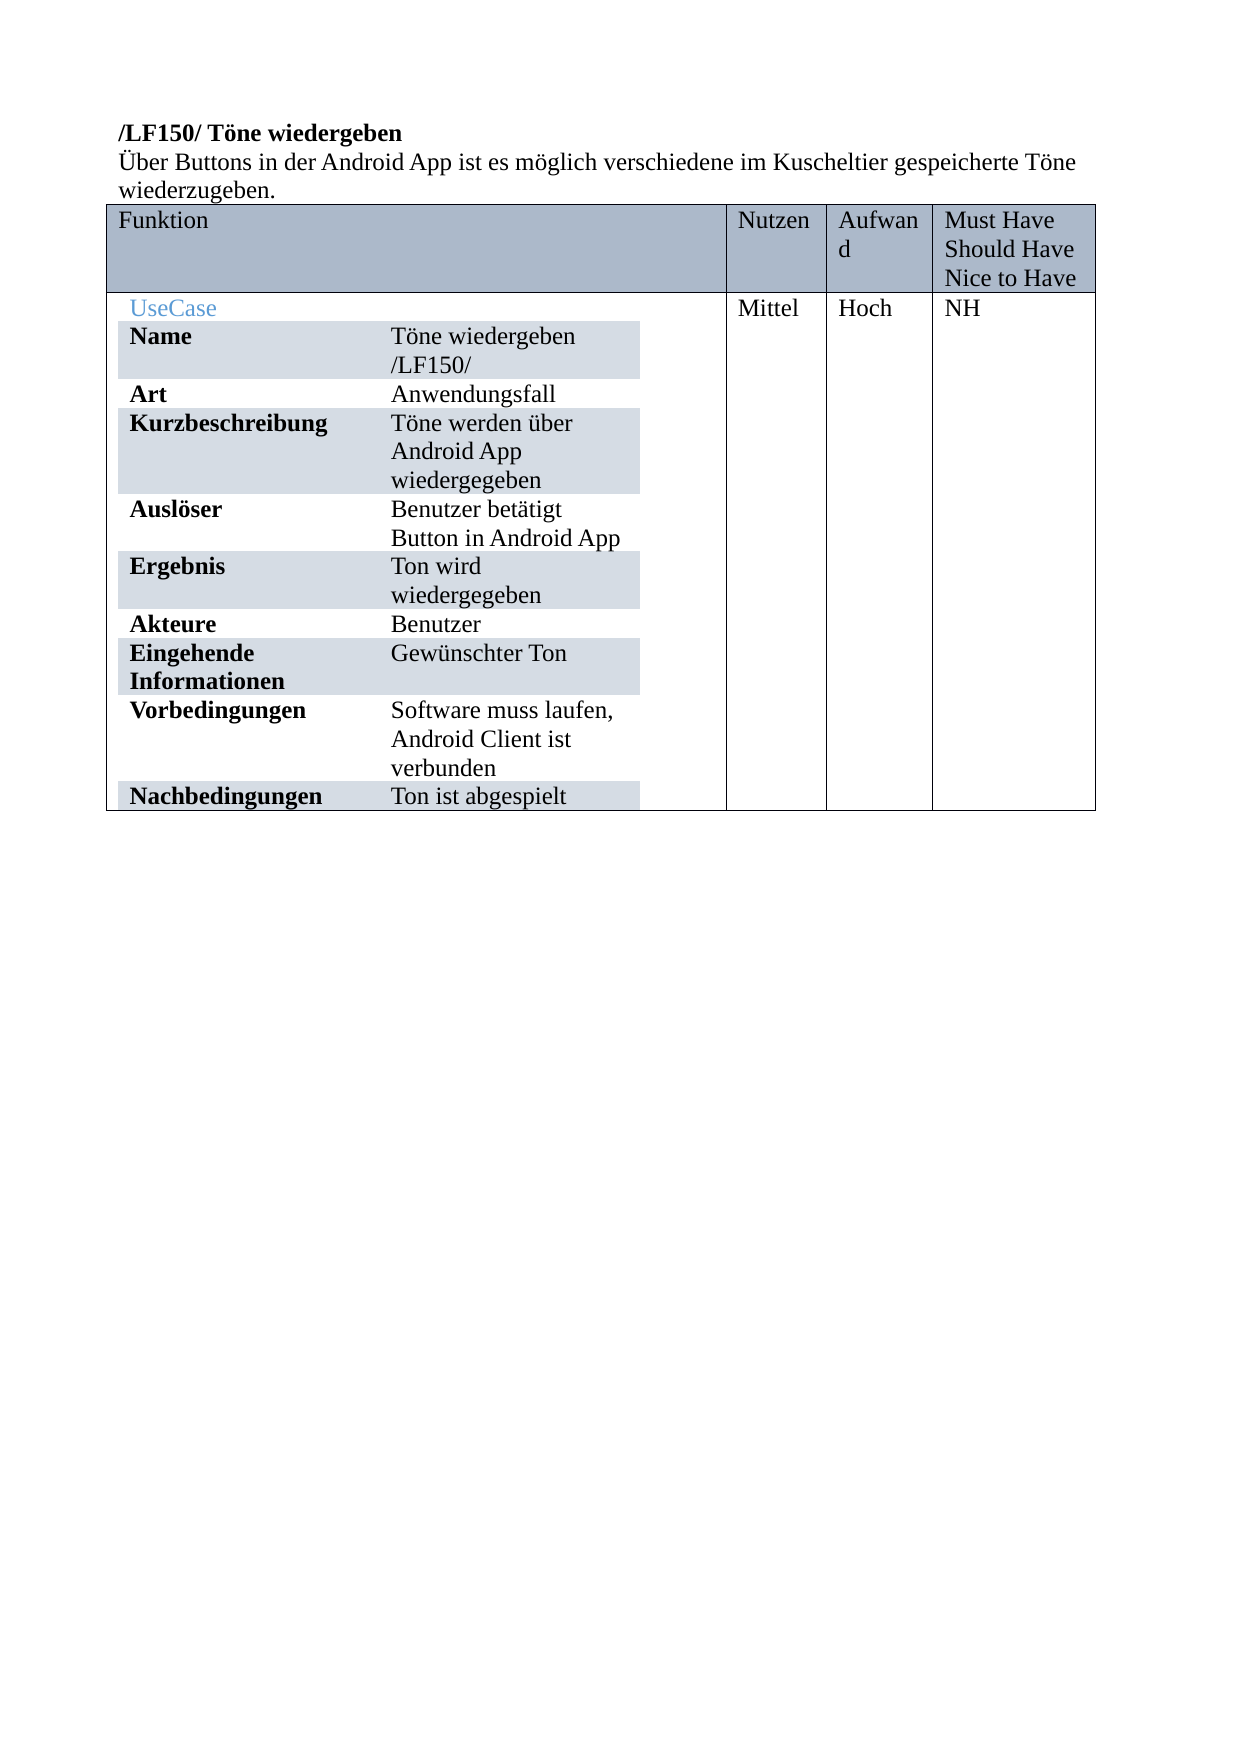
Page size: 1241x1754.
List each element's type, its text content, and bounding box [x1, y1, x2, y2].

table_header Nutzen [727, 205, 826, 292]
table_cell Akteure [118, 609, 379, 638]
table_cell Benutzer betätigt Button in Android App [379, 494, 640, 551]
table_cell Eingehende Informationen [118, 638, 379, 695]
table_cell Ton wird wiedergegeben [379, 551, 640, 609]
table_cell [107, 293, 118, 810]
table_cell Töne wiedergeben /LF150/ [379, 321, 640, 379]
table_cell Benutzer [379, 609, 640, 638]
table_cell Gewünschter Ton [379, 638, 640, 695]
text /LF150/ Töne wiedergeben [118, 118, 1122, 147]
table_header UseCase [118, 293, 379, 321]
text Über Buttons in der Android App ist es möglich verschiedene im Kuscheltier gespeicherte Töne wiederzugeben. [118, 147, 1122, 204]
table_header [379, 293, 640, 321]
table_cell NH [933, 293, 1095, 810]
table_cell Hoch [827, 293, 932, 810]
table_cell [640, 293, 726, 810]
table_cell Software muss laufen, Android Client ist verbunden [379, 695, 640, 781]
table_cell Anwendungsfall [379, 379, 640, 408]
table_cell Vorbedingungen [118, 695, 379, 781]
table_header Aufwand [827, 205, 932, 292]
table_cell Nachbedingungen [118, 781, 379, 810]
table_cell Auslöser [118, 494, 379, 551]
table_header Funktion [107, 205, 726, 292]
table_cell Ton ist abgespielt [379, 781, 640, 810]
table_cell Töne werden über Android App wiedergegeben [379, 408, 640, 494]
table_cell Art [118, 379, 379, 408]
table_cell Kurzbeschreibung [118, 408, 379, 494]
table_cell Name [118, 321, 379, 379]
table_header Must Have Should Have Nice to Have [933, 205, 1095, 292]
table_cell Ergebnis [118, 551, 379, 609]
table_cell Mittel [727, 293, 826, 810]
